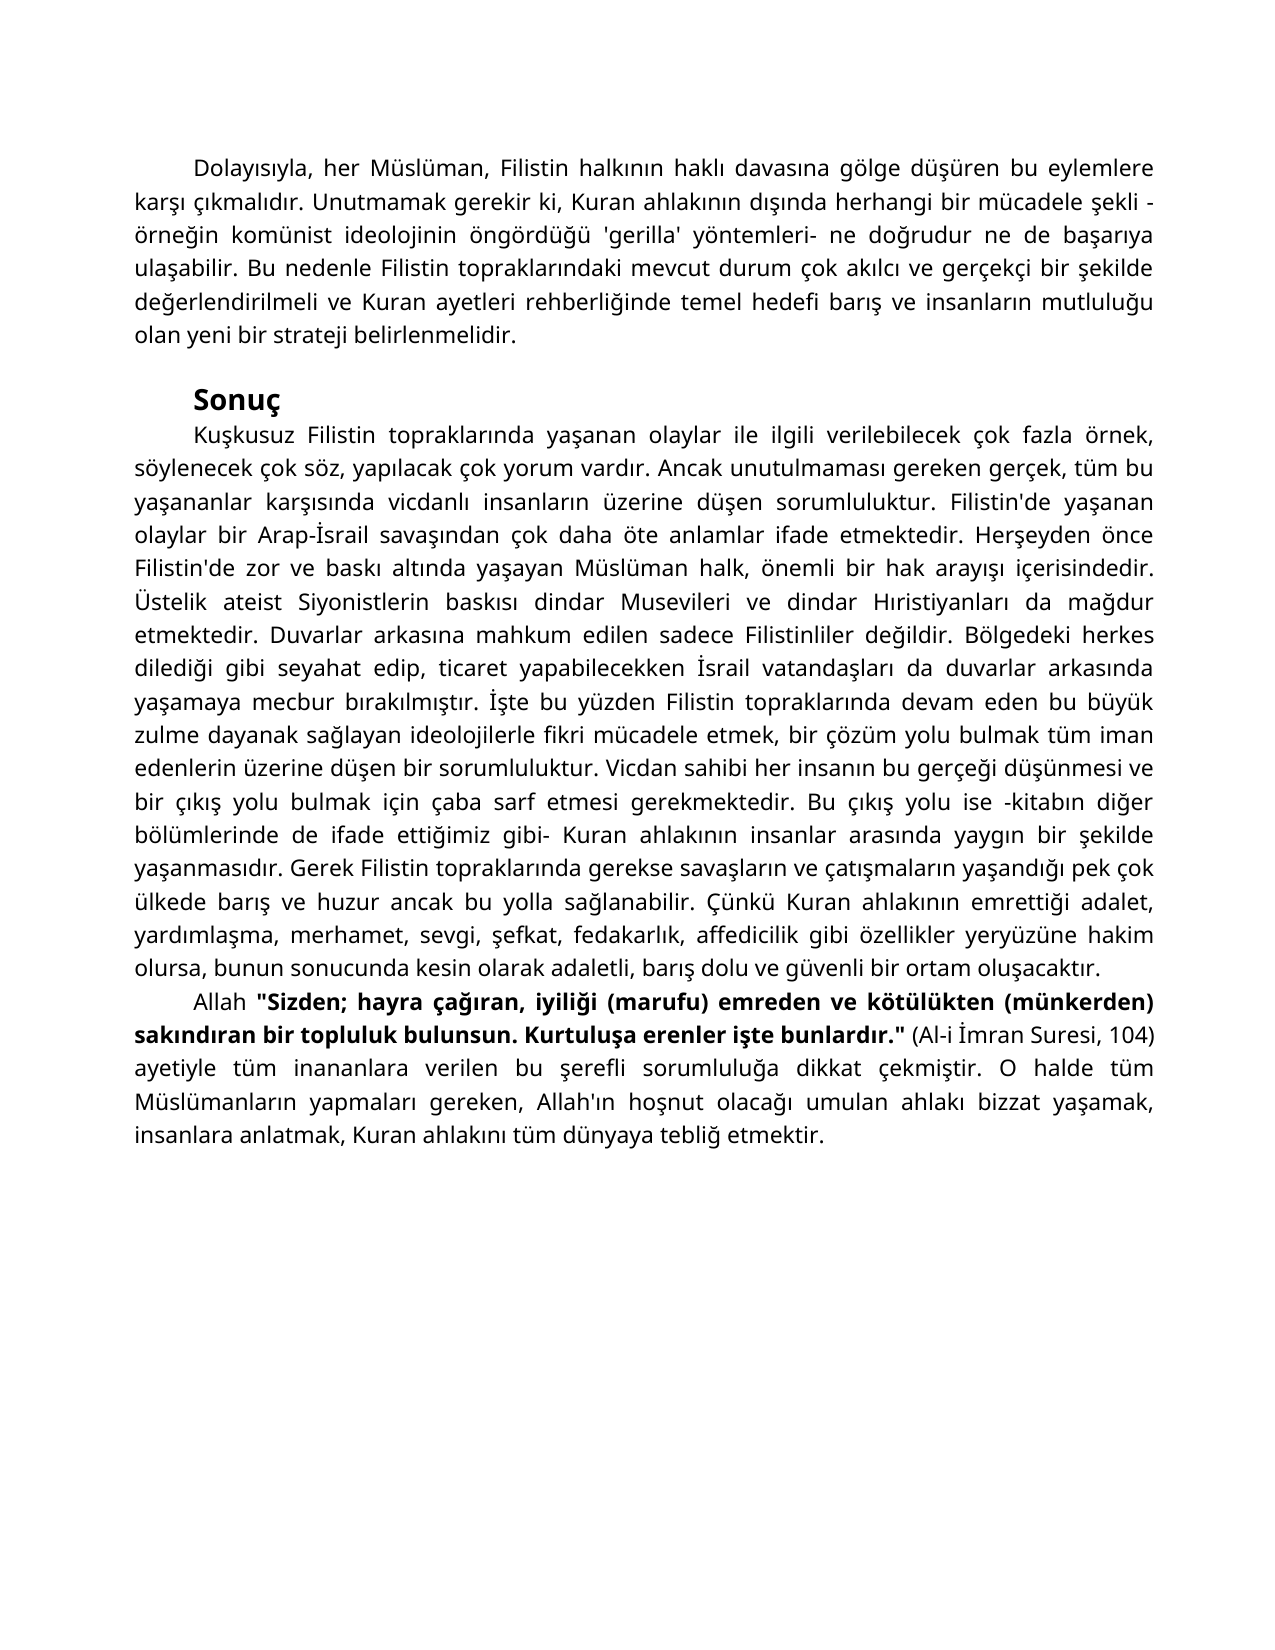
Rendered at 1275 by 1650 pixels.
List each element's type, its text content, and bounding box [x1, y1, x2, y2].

text Dolayısıyla, her Müslüman, Filistin halkının haklı davasına gölge düşüren bu eylemlere karşı çıkmalıdır. Unutmamak gerekir ki, Kuran ahlakının dışında herhangi bir mücadele şekli -örneğin komünist ideolojinin öngördüğü 'gerilla' yöntemleri- ne doğrudur ne de başarıya ulaşabilir. Bu nedenle Filistin topraklarındaki mevcut durum çok akılcı ve gerçekçi bir şekilde değerlendirilmeli ve Kuran ayetleri rehberliğinde temel hedefi barış ve insanların mutluluğu olan yeni bir strateji belirlenmelidir. [134, 150, 1155, 350]
text Kuşkusuz Filistin topraklarında yaşanan olaylar ile ilgili verilebilecek çok fazla örnek, söylenecek çok söz, yapılacak çok yorum vardır. Ancak unutulmaması gereken gerçek, tüm bu yaşananlar karşısında vicdanlı insanların üzerine düşen sorumluluktur. Filistin'de yaşanan olaylar bir Arap-İsrail savaşından çok daha öte anlamlar ifade etmektedir. Herşeyden önce Filistin'de zor ve baskı altında yaşayan Müslüman halk, önemli bir hak arayışı içerisindedir. Üstelik ateist Siyonistlerin baskısı dindar Musevileri ve dindar Hıristiyanları da mağdur etmektedir. Duvarlar arkasına mahkum edilen sadece Filistinliler değildir. Bölgedeki herkes dilediği gibi seyahat edip, ticaret yapabilecekken İsrail vatandaşları da duvarlar arkasında yaşamaya mecbur bırakılmıştır. İşte bu yüzden Filistin topraklarında devam eden bu büyük zulme dayanak sağlayan ideolojilerle fikri mücadele etmek, bir çözüm yolu bulmak tüm iman edenlerin üzerine düşen bir sorumluluktur. Vicdan sahibi her insanın bu gerçeği düşünmesi ve bir çıkış yolu bulmak için çaba sarf etmesi gerekmektedir. Bu çıkış yolu ise -kitabın diğer bölümlerinde de ifade ettiğimiz gibi- Kuran ahlakının insanlar arasında yaygın bir şekilde yaşanmasıdır. Gerek Filistin topraklarında gerekse savaşların ve çatışmaların yaşandığı pek çok ülkede barış ve huzur ancak bu yolla sağlanabilir. Çünkü Kuran ahlakının emrettiği adalet, yardımlaşma, merhamet, sevgi, şefkat, fedakarlık, affedicilik gibi özellikler yeryüzüne hakim olursa, bunun sonucunda kesin olarak adaletli, barış dolu ve güvenli bir ortam oluşacaktır. [134, 417, 1155, 983]
subtitle Sonuç [134, 383, 1155, 417]
text Allah "Sizden; hayra çağıran, iyiliği (marufu) emreden ve kötülükten (münkerden) sakındıran bir topluluk bulunsun. Kurtuluşa erenler işte bunlardır." (Al-i İmran Suresi, 104) ayetiyle tüm inananlara verilen bu şerefli sorumluluğa dikkat çekmiştir. O halde tüm Müslümanların yapmaları gereken, Allah'ın hoşnut olacağı umulan ahlakı bizzat yaşamak, insanlara anlatmak, Kuran ahlakını tüm dünyaya tebliğ etmektir. [134, 983, 1155, 1150]
